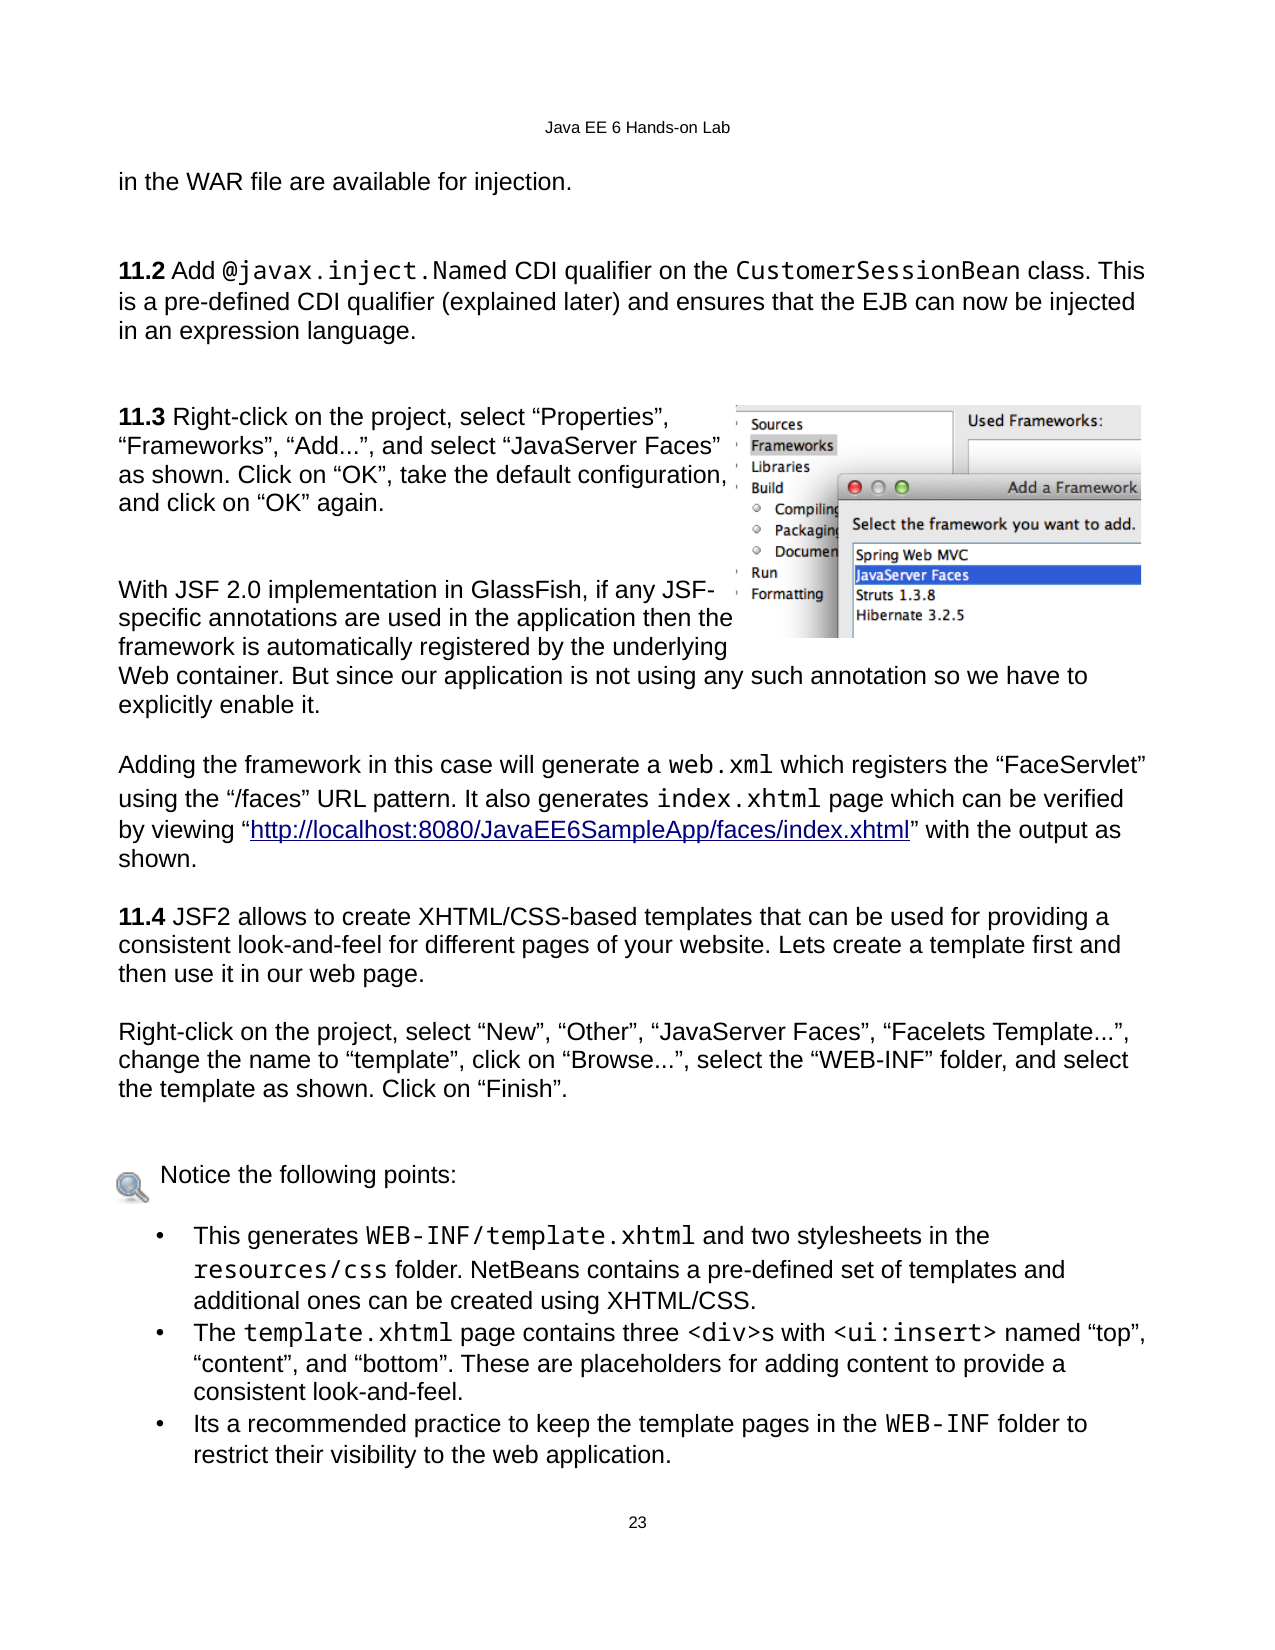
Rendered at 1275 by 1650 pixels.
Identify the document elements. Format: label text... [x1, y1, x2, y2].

text in the WAR file are available for injection. [118, 167, 1157, 196]
list The template.xhtml page contains three <div>s with <ui:insert> named “top”, “content”, and “bottom”. These are placeholders for adding content to provide a consistent look-and-feel. [156, 1314, 1157, 1406]
text 11.4 JSF2 allows to create XHTML/CSS-based templates that can be used for providing a consistent look-and-feel for different pages of your website. Lets create a template first and then use it in our web page. Right-click on the project, select “New”, “Other”, “JavaServer Faces”, “Facelets Template...”, change the name to “template”, click on “Browse...”, select the “WEB-INF” folder, and select the template as shown. Click on “Finish”. [118, 901, 1157, 1103]
list This generates WEB-INF/template.xhtml and two stylesheets in the resources/css folder. NetBeans contains a pre-defined set of templates and additional ones can be created using XHTML/CSS. [156, 1218, 1157, 1314]
text 11.2 Add @javax.inject.Named CDI qualifier on the CustomerSessionBean class. This is a pre-defined CDI qualifier (explained later) and ensures that the EJB can now be injected in an expression language. [118, 253, 1157, 373]
text 11.3 Right-click on the project, select “Properties”, “Frameworks”, “Add...”, and select “JavaServer Faces” as shown. Click on “OK”, take the default configuration, and click on “OK” again. [118, 402, 1157, 546]
list Its a recommended practice to keep the template pages in the WEB-INF folder to restrict their visibility to the web application. [156, 1406, 1157, 1469]
picture [735, 405, 1142, 638]
text Notice the following points: [118, 1103, 1157, 1218]
text With JSF 2.0 implementation in GlassFish, if any JSF-specific annotations are used in the application then the framework is automatically registered by the underlying Web container. But since our application is not using any such annotation so we have to explicitly enable it. Adding the framework in this case will generate a web.xml which registers the “FaceServlet” using the “/faces” URL pattern. It also generates index.xhtml page which can be verified by viewing “http://localhost:8080/JavaEE6SampleApp/faces/index.xhtml” with the output as shown. [118, 574, 1157, 873]
picture [115, 1171, 153, 1206]
